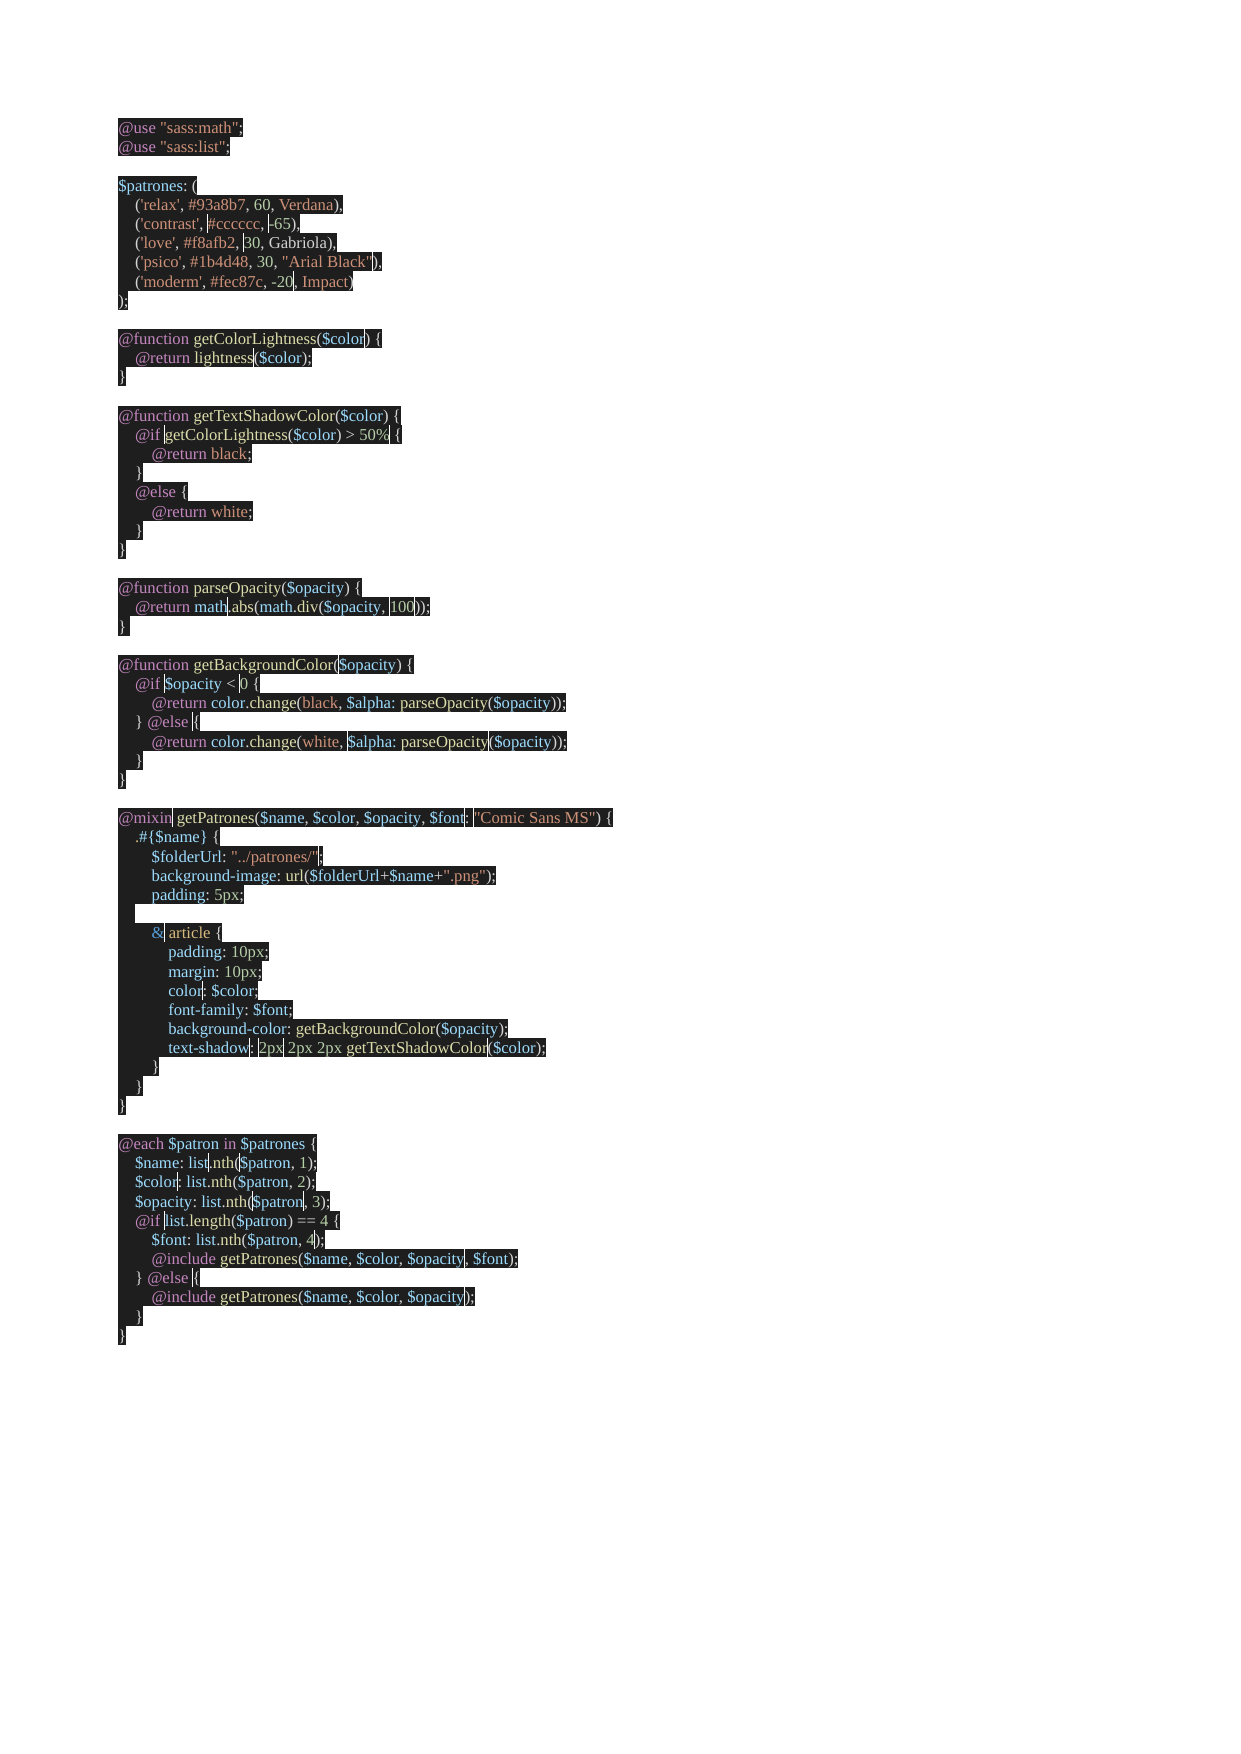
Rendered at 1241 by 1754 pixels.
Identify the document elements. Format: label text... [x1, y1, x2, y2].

text $patrones: ( [118, 176, 1122, 195]
text ('contrast', #cccccc, -65), [118, 214, 1122, 233]
text @function parseOpacity($opacity) { [118, 578, 1122, 597]
text @return black; [118, 444, 1122, 463]
text background-color: getBackgroundColor($opacity); [118, 1019, 1122, 1038]
text } [118, 521, 1122, 540]
text @use "sass:math"; [118, 118, 1122, 137]
text ('moderm', #fec87c, -20, Impact) [118, 271, 1122, 291]
text ('love', #f8afb2, 30, Gabriola), [118, 233, 1122, 252]
text } [118, 751, 1122, 770]
text @function getTextShadowColor($color) { [118, 406, 1122, 425]
text background-image: url($folderUrl+$name+".png"); [118, 866, 1122, 885]
text @if $opacity < 0 { [118, 674, 1122, 693]
text @each $patron in $patrones { [118, 1134, 1122, 1153]
text } [118, 1076, 1122, 1096]
text @return math.abs(math.div($opacity, 100)); [118, 597, 1122, 616]
text color: $color; [118, 981, 1122, 1000]
text @return color.change(black, $alpha: parseOpacity($opacity)); [118, 693, 1122, 712]
text @use "sass:list"; [118, 137, 1122, 156]
text @if list.length($patron) == 4 { [118, 1211, 1122, 1230]
text @function getColorLightness($color) { [118, 329, 1122, 348]
text } [118, 616, 1122, 636]
text } @else { [118, 712, 1122, 731]
text @return color.change(white, $alpha: parseOpacity($opacity)); [118, 731, 1122, 751]
text } [118, 540, 1122, 559]
text @mixin getPatrones($name, $color, $opacity, $font: "Comic Sans MS") { [118, 808, 1122, 827]
text padding: 10px; [118, 942, 1122, 961]
text $opacity: list.nth($patron, 3); [118, 1191, 1122, 1211]
text $folderUrl: "../patrones/"; [118, 846, 1122, 866]
text @return white; [118, 501, 1122, 521]
text @include getPatrones($name, $color, $opacity); [118, 1287, 1122, 1306]
text } [118, 770, 1122, 789]
text @include getPatrones($name, $color, $opacity, $font); [118, 1249, 1122, 1268]
text } [118, 1326, 1122, 1345]
text @return lightness($color); [118, 348, 1122, 367]
text } [118, 1306, 1122, 1326]
text @function getBackgroundColor($opacity) { [118, 655, 1122, 674]
text padding: 5px; [118, 885, 1122, 904]
text margin: 10px; [118, 961, 1122, 981]
text $name: list.nth($patron, 1); [118, 1153, 1122, 1172]
text @if getColorLightness($color) > 50% { [118, 425, 1122, 444]
text } [118, 463, 1122, 482]
text } [118, 367, 1122, 386]
text ('psico', #1b4d48, 30, "Arial Black"), [118, 252, 1122, 271]
text $font: list.nth($patron, 4); [118, 1230, 1122, 1249]
text text-shadow: 2px 2px 2px getTextShadowColor($color); [118, 1038, 1122, 1057]
text font-family: $font; [118, 1000, 1122, 1019]
text } @else { [118, 1268, 1122, 1287]
text } [118, 1096, 1122, 1115]
text $color: list.nth($patron, 2); [118, 1172, 1122, 1191]
text .#{$name} { [118, 827, 1122, 846]
text @else { [118, 482, 1122, 501]
text ('relax', #93a8b7, 60, Verdana), [118, 195, 1122, 214]
text ); [118, 291, 1122, 310]
text & article { [118, 923, 1122, 942]
text } [118, 1057, 1122, 1076]
